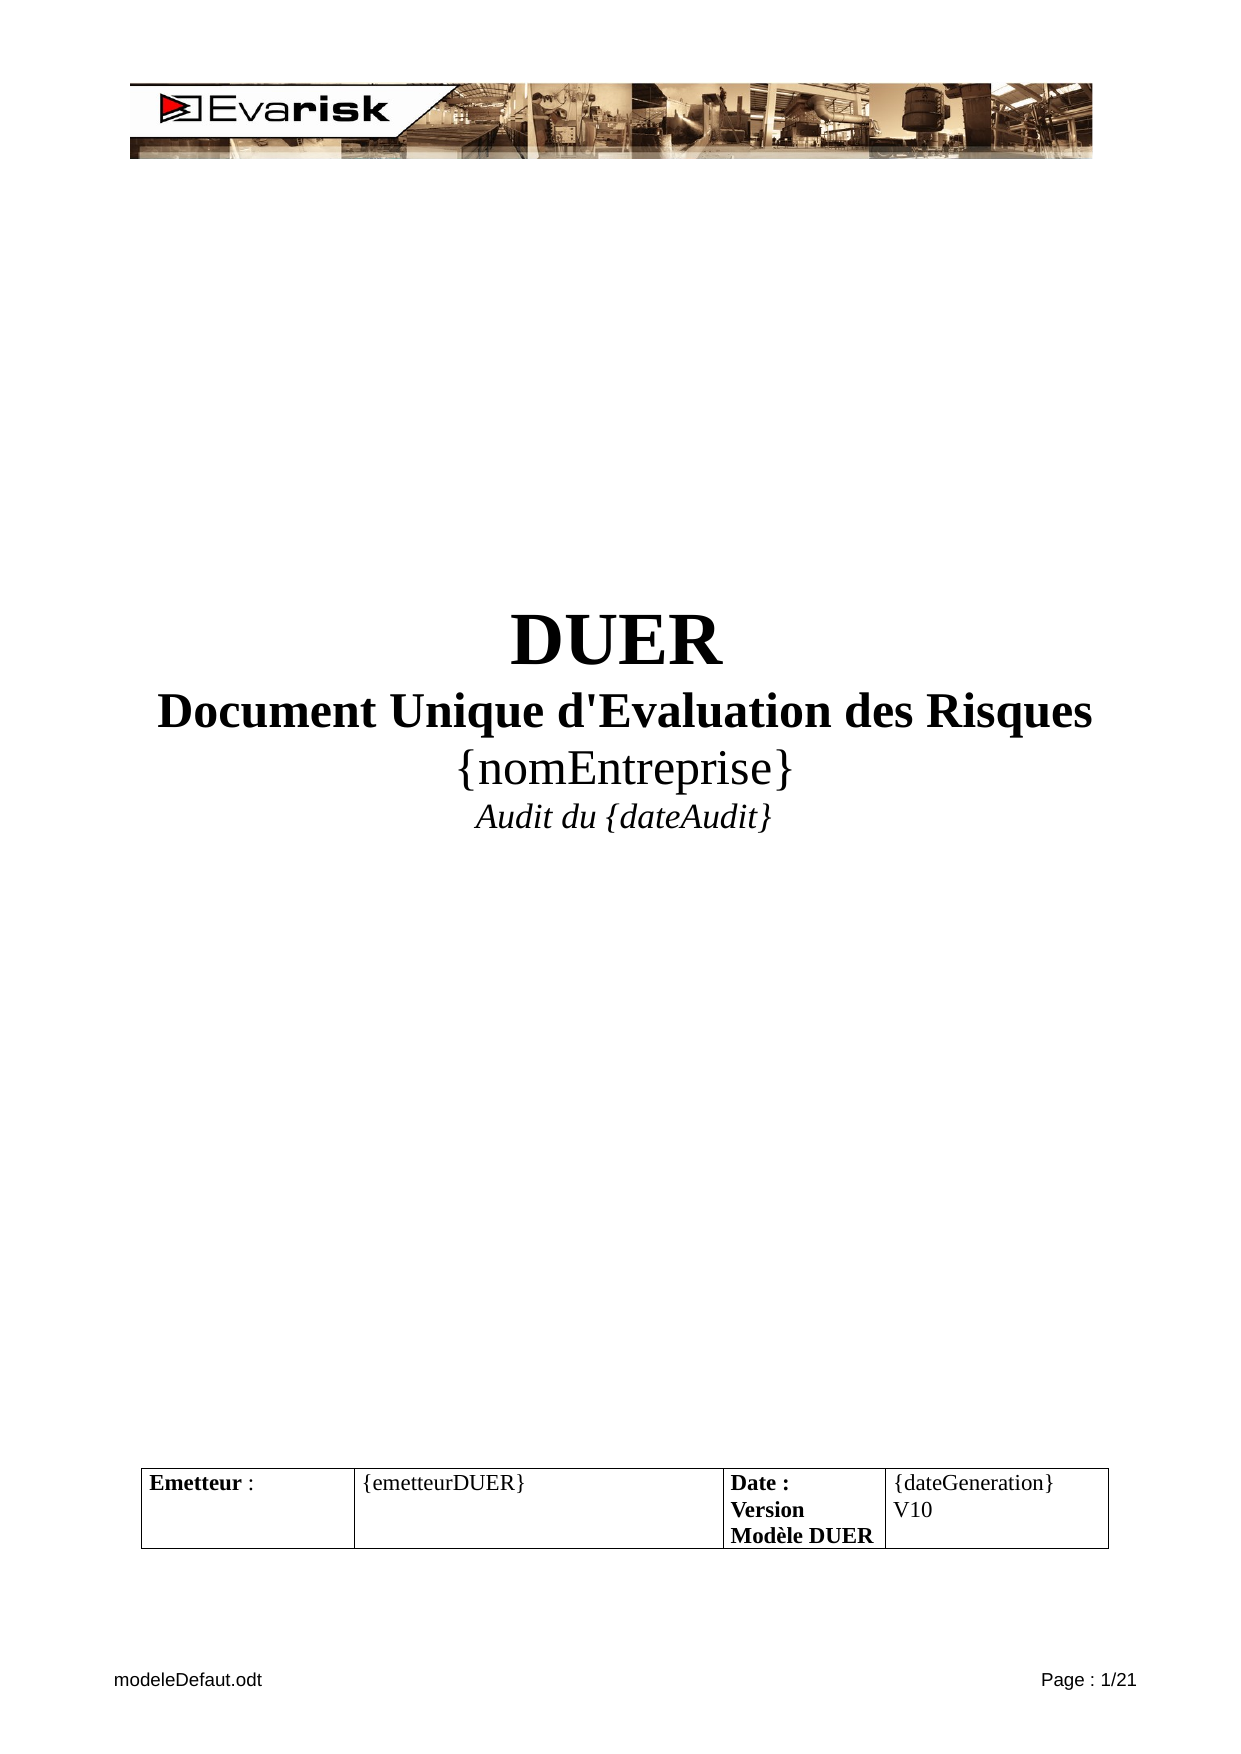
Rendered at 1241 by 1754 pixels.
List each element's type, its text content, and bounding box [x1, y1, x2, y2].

table_header Date : Version Modèle DUER [724, 1469, 885, 1548]
text Document Unique d'Evaluation des Risques [114, 680, 1137, 738]
text DUER [114, 594, 1137, 680]
text Audit du {dateAudit} [114, 795, 1137, 836]
table_header {dateGeneration} V10 [886, 1469, 1108, 1548]
text {nomEntreprise} [114, 738, 1137, 795]
table_header Emetteur : [142, 1469, 354, 1548]
table_header {emetteurDUER} [355, 1469, 723, 1548]
